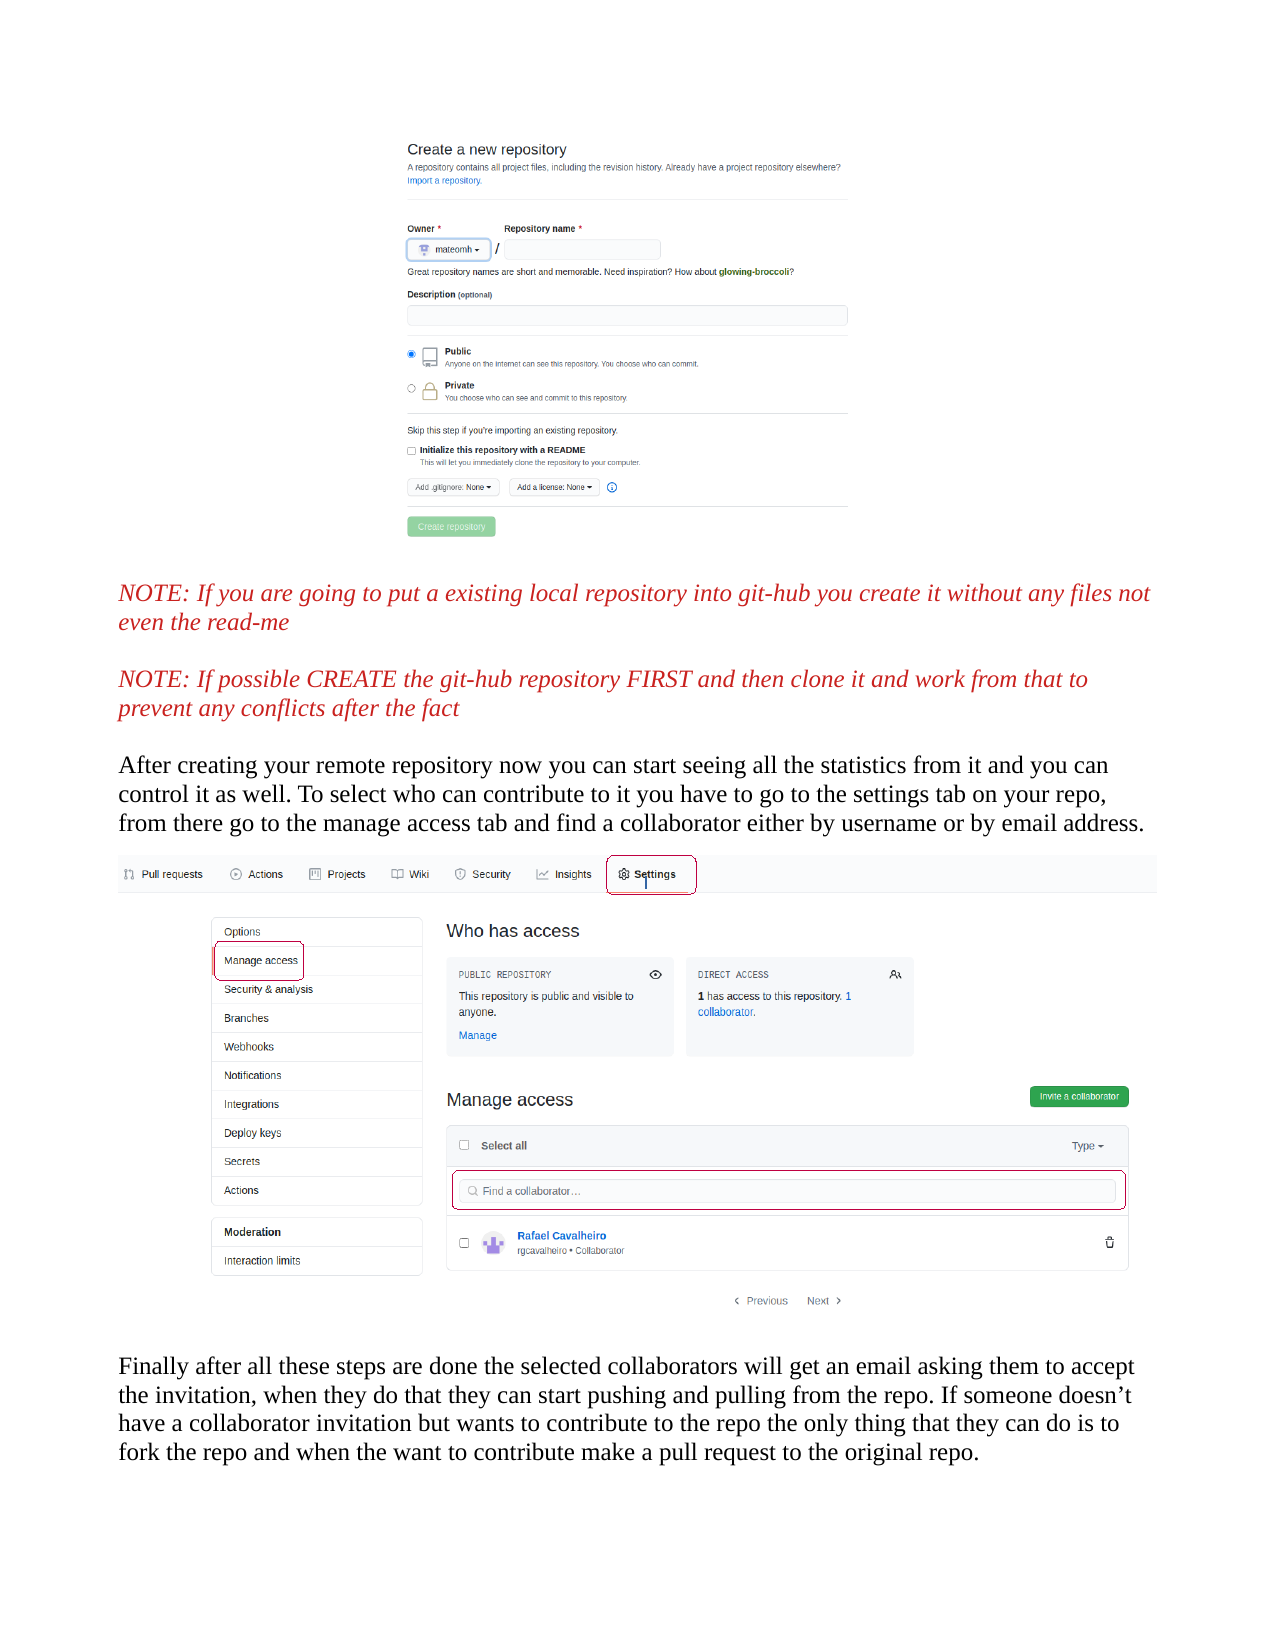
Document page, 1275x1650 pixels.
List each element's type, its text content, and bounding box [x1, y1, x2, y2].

text NOTE: If you are going to put a existing local repository into git-hub you create it without any files not even the read-me [118, 578, 1157, 635]
picture [118, 855, 1157, 1323]
text NOTE: If possible CREATE the git-hub repository FIRST and then clone it and work from that to prevent any conflicts after the fact [118, 664, 1157, 722]
text After creating your remote repository now you can start seeing all the statistics from it and you can control it as well. To select who can contribute to it you have to go to the settings tab on your repo, from there go to the manage access tab and find a collaborator either by username or by email address. [118, 750, 1157, 837]
text Finally after all these steps are done the selected collaborators will get an email asking them to accept the invitation, when they do that they can start pushing and pulling from the repo. If someone doesn’t have a collaborator invitation but wants to contribute to the repo the only thing that they can do is to fork the repo and when the want to contribute make a pull request to the original repo. [118, 1351, 1157, 1466]
picture [362, 134, 882, 549]
